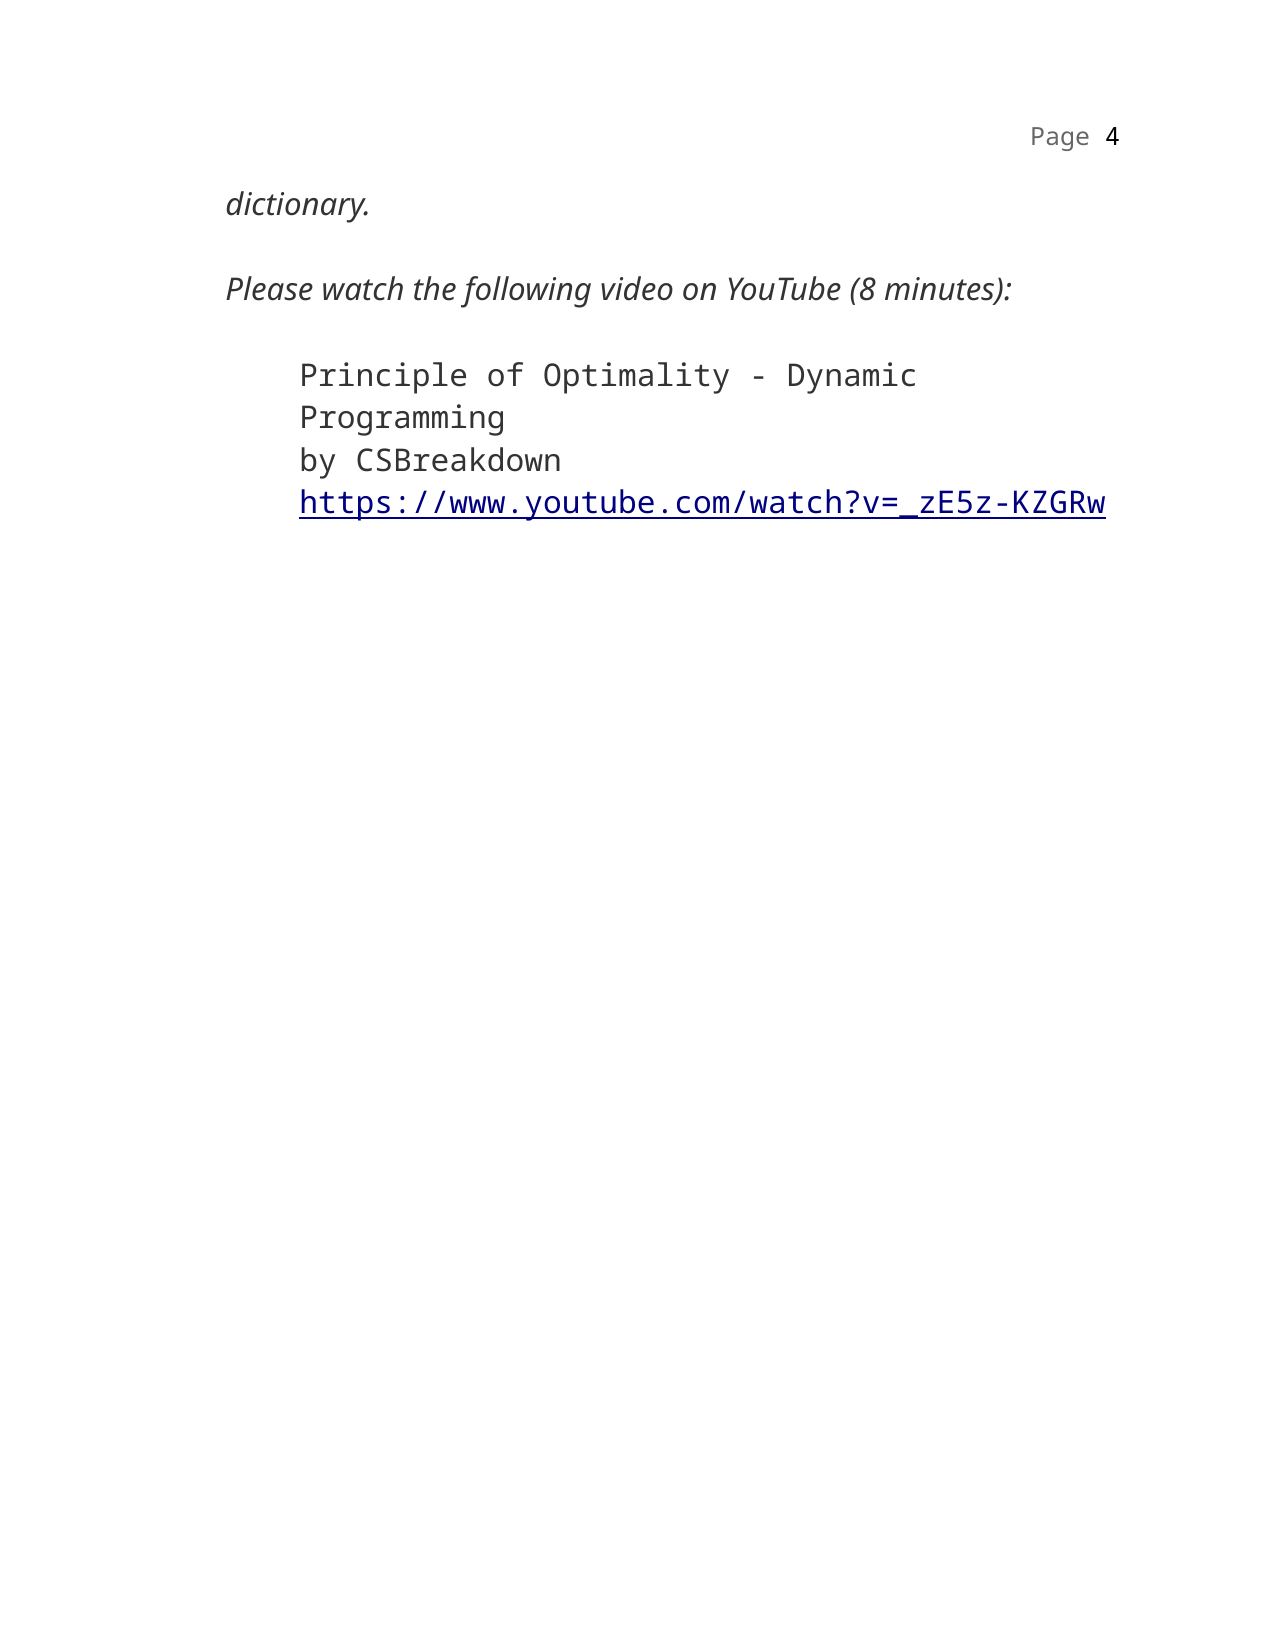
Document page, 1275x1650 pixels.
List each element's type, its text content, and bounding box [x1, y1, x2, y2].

text Principle of Optimality - Dynamic Programming [299, 353, 1119, 438]
text by CSBreakdown [299, 438, 1119, 480]
text Please watch the following video on YouTube (8 minutes): [225, 267, 1119, 310]
text dictionary. [225, 182, 1119, 225]
text https://www.youtube.com/watch?v=_zE5z-KZGRw [299, 480, 1119, 523]
